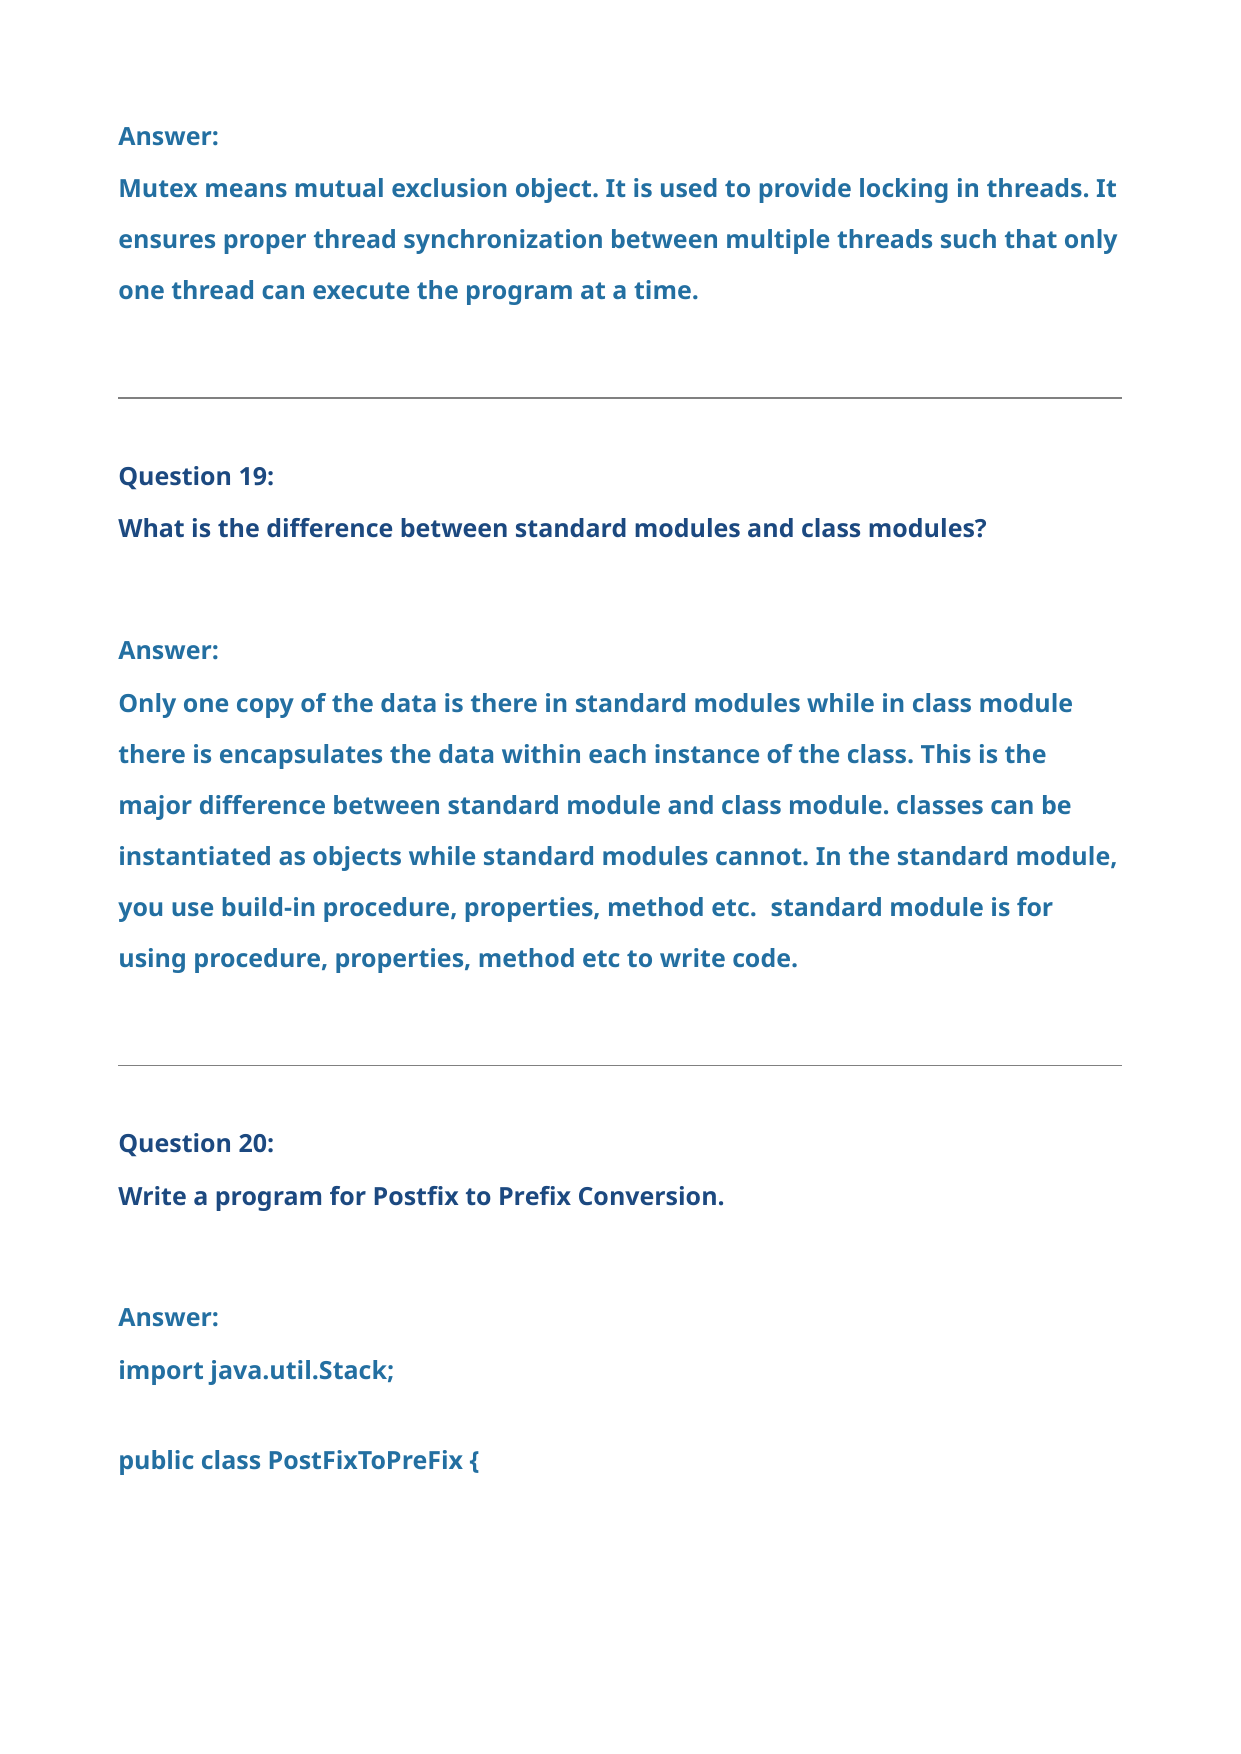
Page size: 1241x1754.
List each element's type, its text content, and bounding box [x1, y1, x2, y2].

subtitle Question 20: [118, 1126, 1122, 1160]
text import java.util.Stack; [118, 1353, 1122, 1387]
subtitle Answer: [118, 632, 1122, 667]
subtitle Answer: [118, 118, 1122, 152]
text What is the difference between standard modules and class modules? [118, 511, 1122, 545]
text Only one copy of the data is there in standard modules while in class module there is encapsulates the data within each instance of the class. This is the major difference between standard module and class module. classes can be instantiated as objects while standard modules cannot. In the standard module, you use build-in procedure, properties, method etc. standard module is for using procedure, properties, method etc to write code. [118, 685, 1122, 974]
subtitle Answer: [118, 1300, 1122, 1334]
text Mutex means mutual exclusion object. It is used to provide locking in threads. It ensures proper thread synchronization between multiple threads such that only one thread can execute the program at a time. [118, 171, 1122, 307]
text public class PostFixToPreFix { [118, 1443, 1122, 1477]
subtitle Question 19: [118, 458, 1122, 492]
text Write a program for Postfix to Prefix Conversion. [118, 1179, 1122, 1213]
